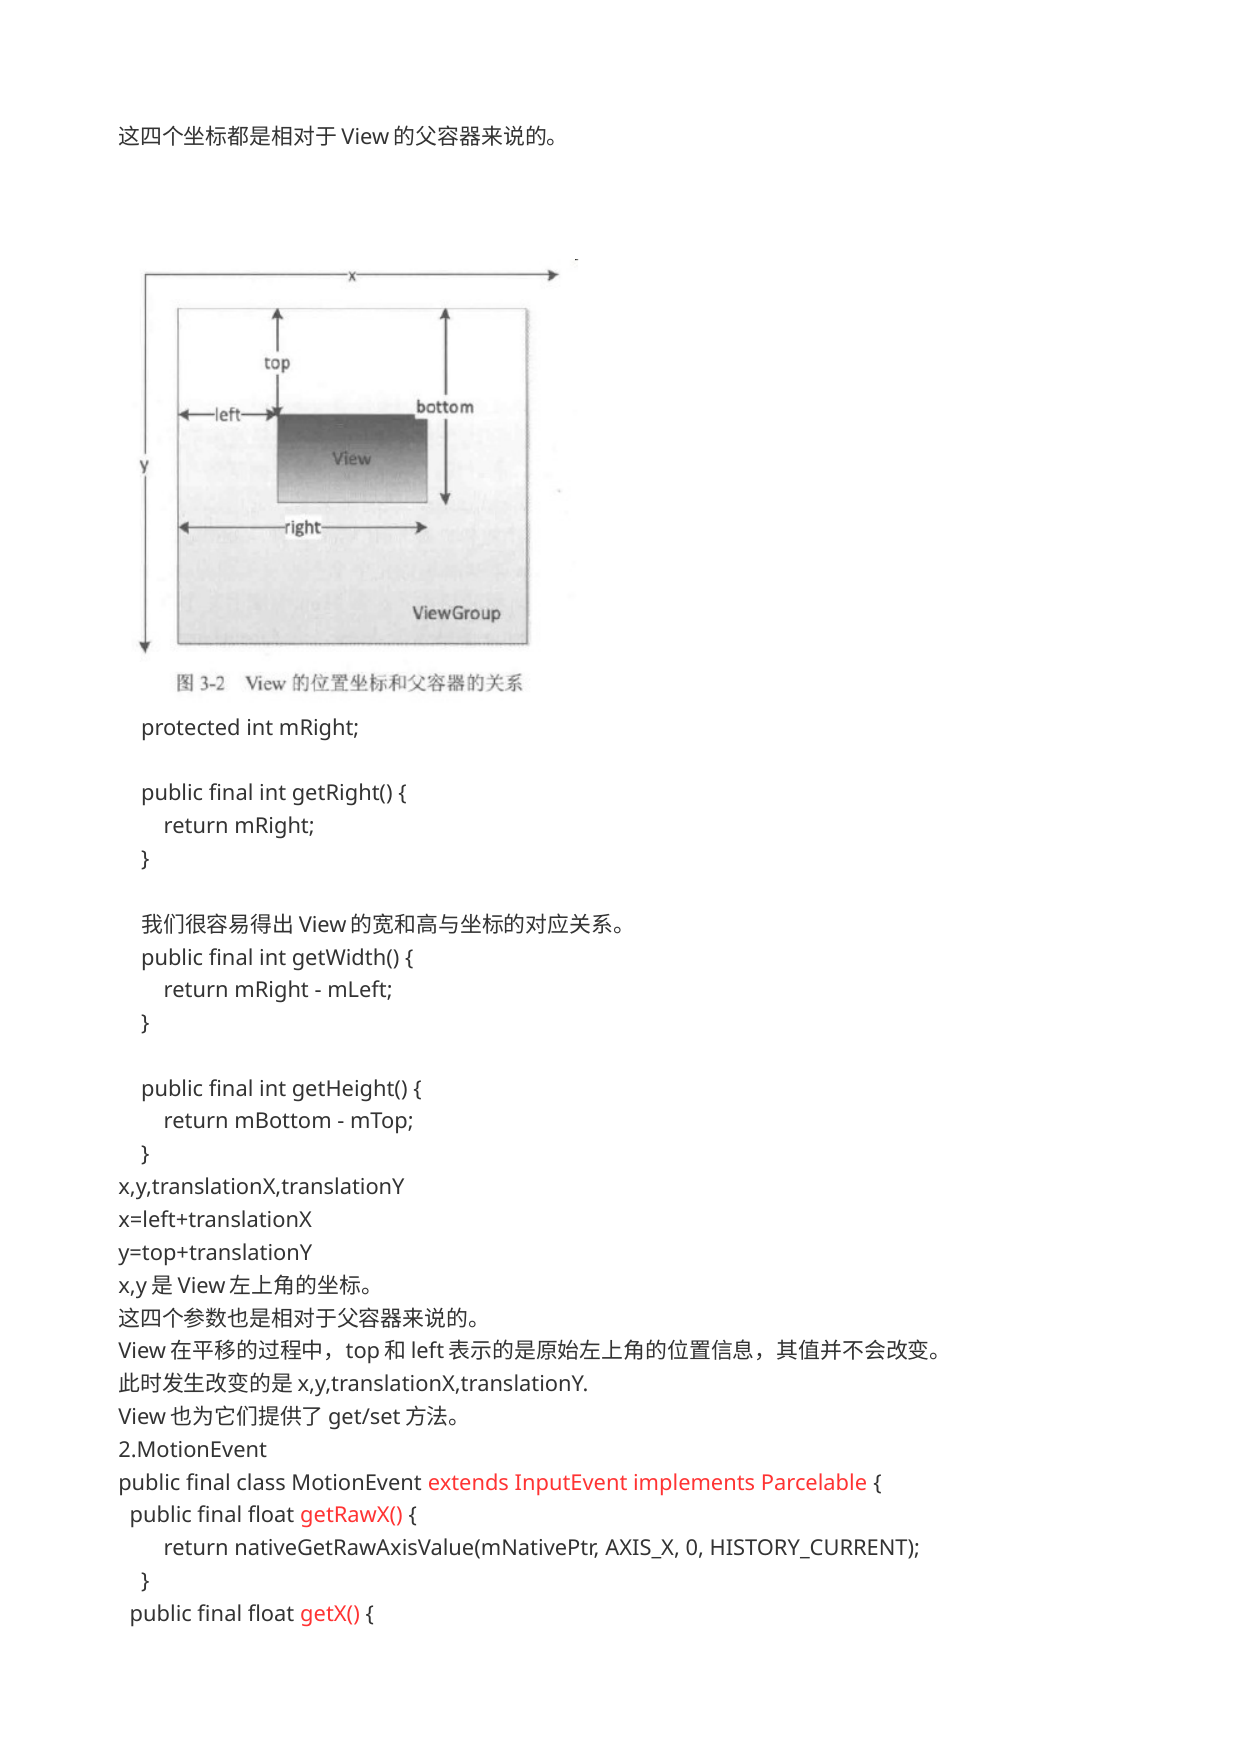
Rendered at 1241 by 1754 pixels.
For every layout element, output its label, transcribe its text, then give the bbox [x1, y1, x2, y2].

picture [131, 259, 579, 706]
text public final int getHeight() { [118, 1070, 1122, 1102]
text } [118, 1562, 1122, 1595]
text 这四个坐标都是相对于View的父容器来说的。 [118, 118, 1122, 151]
text x,y,translationX,translationY [118, 1168, 1122, 1201]
text y=top+translationY [118, 1234, 1122, 1267]
text x,y是View左上角的坐标。 [118, 1267, 1122, 1299]
text } [118, 1135, 1122, 1168]
text public final int getWidth() { [118, 938, 1122, 971]
text } [118, 840, 1122, 873]
text 这四个参数也是相对于父容器来说的。 [118, 1299, 1122, 1332]
text return mRight; [118, 807, 1122, 840]
text return nativeGetRawAxisValue(mNativePtr, AXIS_X, 0, HISTORY_CURRENT); [118, 1529, 1122, 1562]
text return mBottom - mTop; [118, 1102, 1122, 1135]
text protected int mRight; [118, 709, 1122, 742]
text 2.MotionEvent [118, 1431, 1122, 1463]
text return mRight - mLeft; [118, 971, 1122, 1004]
text public final float getRawX() { [118, 1496, 1122, 1529]
text public final int getRight() { [118, 774, 1122, 807]
text } [118, 1004, 1122, 1037]
text public final float getX() { [118, 1595, 1122, 1627]
text View在平移的过程中，top和left表示的是原始左上角的位置信息，其值并不会改变。 [118, 1332, 1122, 1365]
text public final class MotionEvent extends InputEvent implements Parcelable { [118, 1463, 1122, 1496]
text 我们很容易得出View的宽和高与坐标的对应关系。 [118, 906, 1122, 938]
text x=left+translationX [118, 1201, 1122, 1234]
text 此时发生改变的是x,y,translationX,translationY. [118, 1365, 1122, 1398]
text View也为它们提供了get/set方法。 [118, 1398, 1122, 1431]
